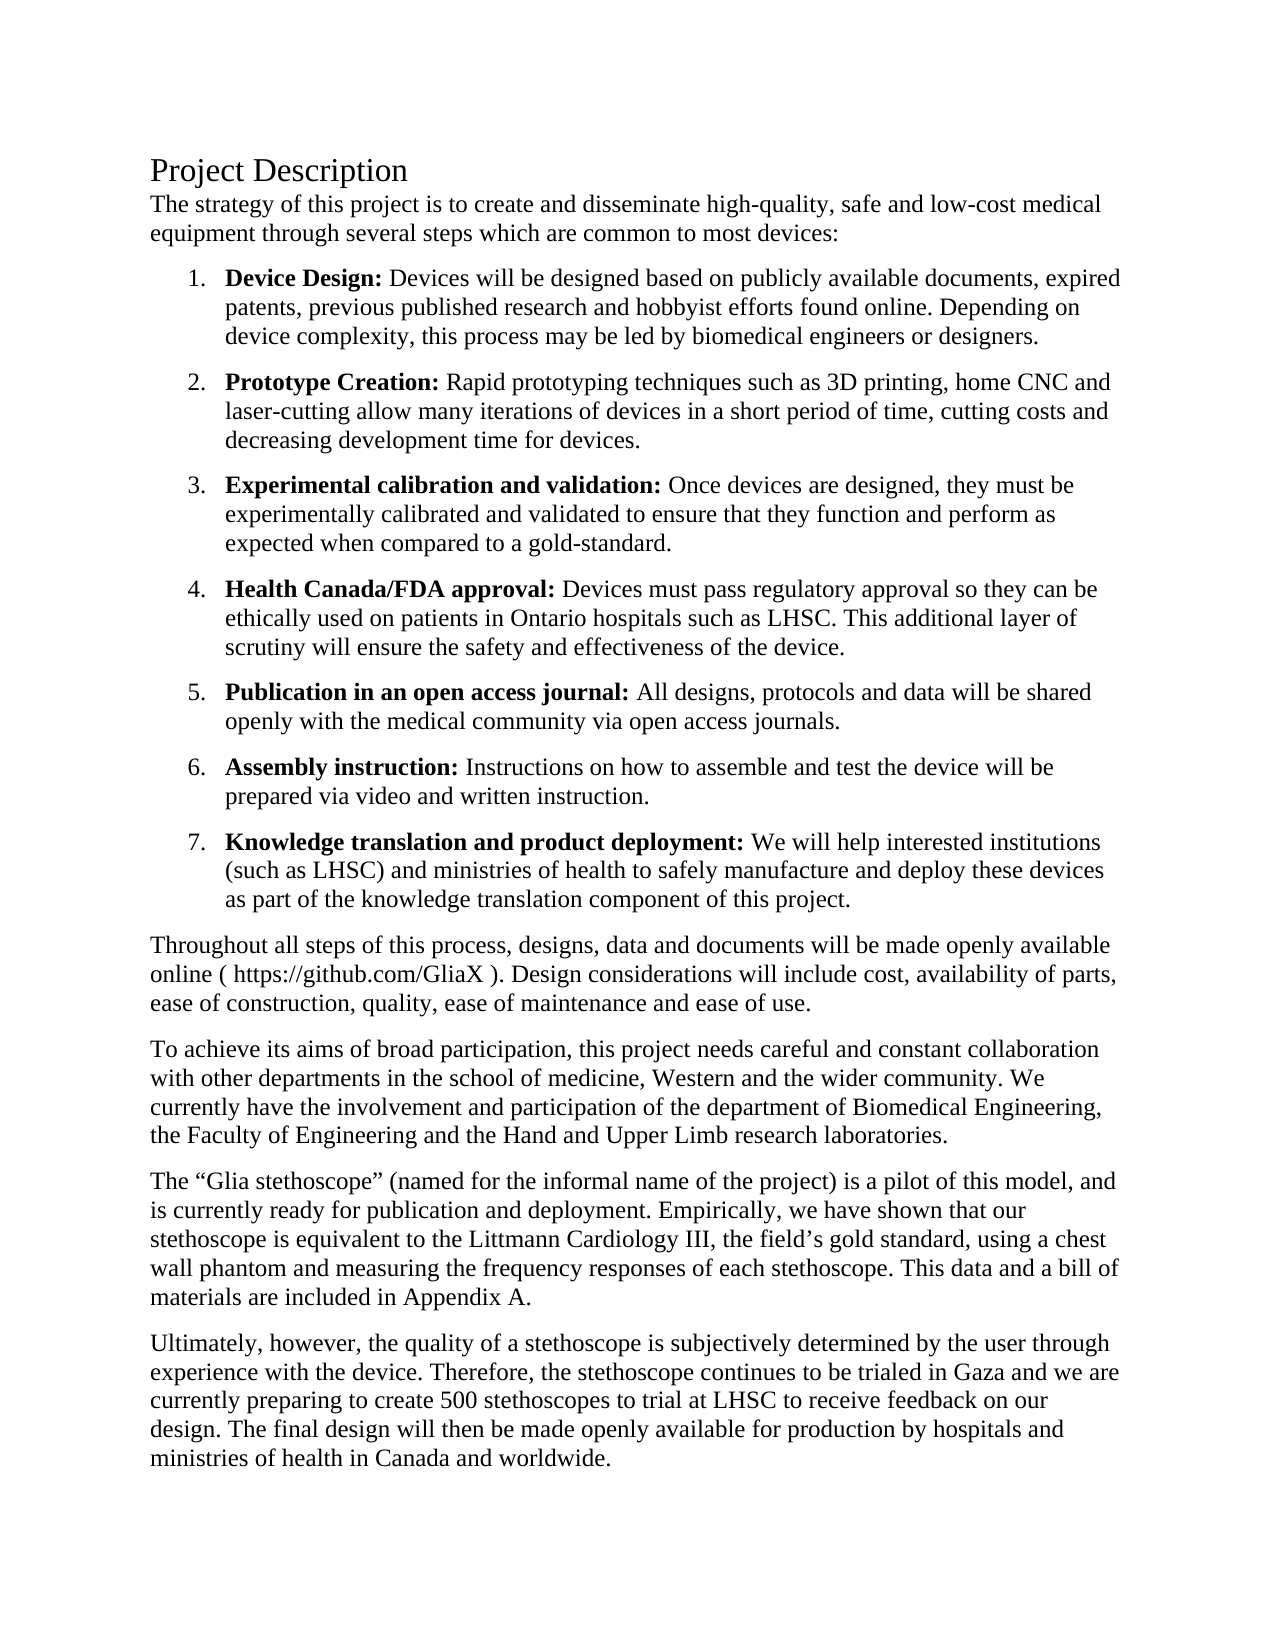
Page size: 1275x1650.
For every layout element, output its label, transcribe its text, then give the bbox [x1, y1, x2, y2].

text Ultimately, however, the quality of a stethoscope is subjectively determined by the user through experience with the device. Therefore, the stethoscope continues to be trialed in Gaza and we are currently preparing to create 500 stethoscopes to trial at LHSC to receive feedback on our design. The final design will then be made openly available for production by hospitals and ministries of health in Canada and worldwide. [150, 1328, 1125, 1472]
subtitle Project Description [150, 150, 1125, 188]
text Throughout all steps of this process, designs, data and documents will be made openly available online ( https://github.com/GliaX ). Design considerations will include cost, availability of parts, ease of construction, quality, ease of maintenance and ease of use. [150, 930, 1125, 1017]
list Publication in an open access journal: All designs, protocols and data will be shared openly with the medical community via open access journals. [187, 677, 1125, 735]
text The “Glia stethoscope” (named for the informal name of the project) is a pilot of this model, and is currently ready for publication and deployment. Empirically, we have shown that our stethoscope is equivalent to the Littmann Cardiology III, the field’s gold standard, using a chest wall phantom and measuring the frequency responses of each stethoscope. This data and a bill of materials are included in Appendix A. [150, 1166, 1125, 1311]
list Prototype Creation: Rapid prototyping techniques such as 3D printing, home CNC and laser-cutting allow many iterations of devices in a short period of time, cutting costs and decreasing development time for devices. [187, 367, 1125, 453]
list Knowledge translation and product deployment: We will help interested institutions (such as LHSC) and ministries of health to safely manufacture and deploy these devices as part of the knowledge translation component of this project. [187, 827, 1125, 913]
list Health Canada/FDA approval: Devices must pass regulatory approval so they can be ethically used on patients in Ontario hospitals such as LHSC. This additional layer of scrutiny will ensure the safety and effectiveness of the device. [187, 574, 1125, 661]
text To achieve its aims of broad participation, this project needs careful and constant collaboration with other departments in the school of medicine, Western and the wider community. We currently have the involvement and participation of the department of Biomedical Engineering, the Faculty of Engineering and the Hand and Upper Limb research laboratories. [150, 1034, 1125, 1149]
list Assembly instruction: Instructions on how to assemble and test the device will be prepared via video and written instruction. [187, 752, 1125, 810]
text The strategy of this project is to create and disseminate high-quality, safe and low-cost medical equipment through several steps which are common to most devices: [150, 189, 1125, 246]
list Experimental calibration and validation: Once devices are designed, they must be experimentally calibrated and validated to ensure that they function and perform as expected when compared to a gold-standard. [187, 470, 1125, 557]
list Device Design: Devices will be designed based on publicly available documents, expired patents, previous published research and hobbyist efforts found online. Depending on device complexity, this process may be led by biomedical engineers or designers. [187, 263, 1125, 350]
